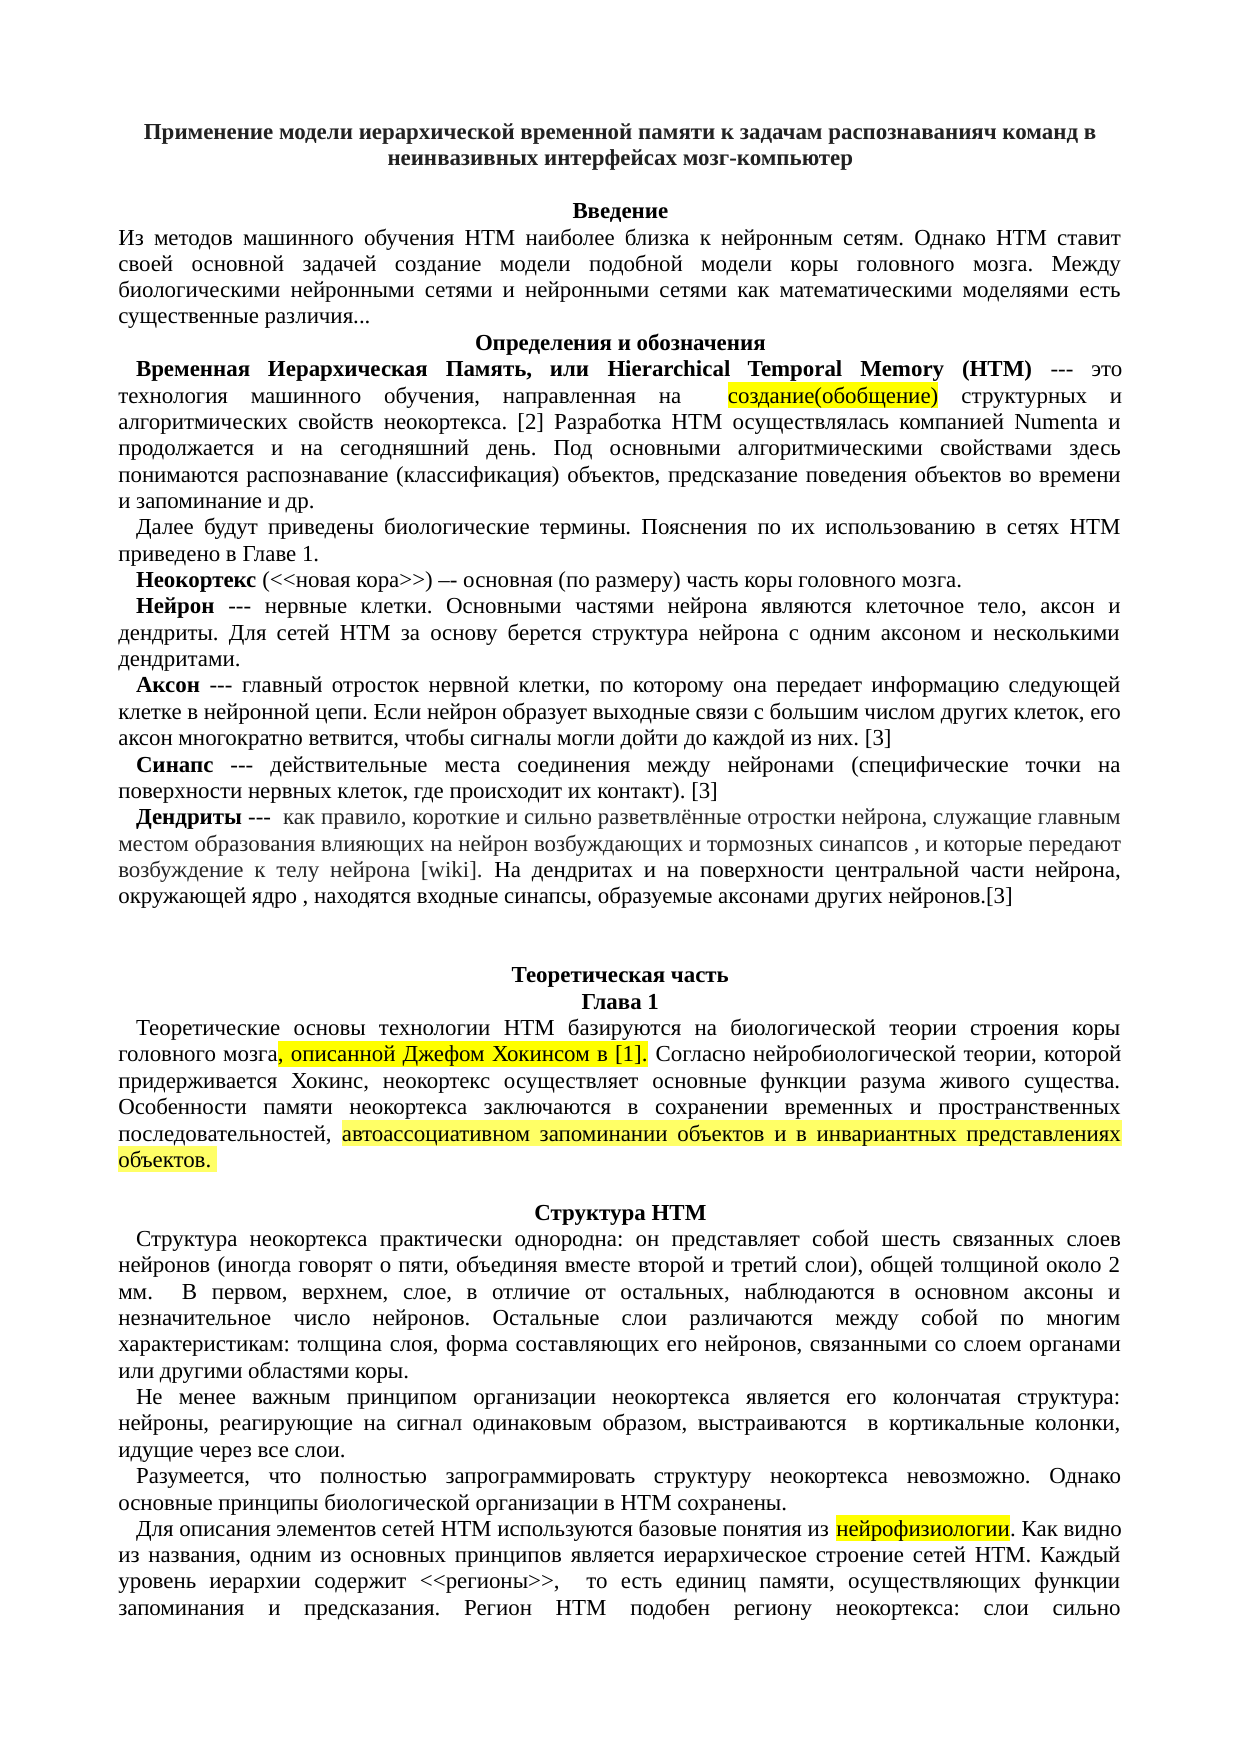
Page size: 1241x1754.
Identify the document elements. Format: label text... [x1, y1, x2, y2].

text Теоретическая часть [118, 961, 1122, 988]
text Временная Иерархическая Память, или Hierarchical Temporal Memory (HTM) --- это технология машинного обучения, направленная на создание(обобщение) структурных и алгоритмических свойств неокортекса. [2] Разработка HTM осуществлялась компанией Numenta и продолжается и на сегодняшний день. Под основными алгоритмическими свойствами здесь понимаются распознавание (классификация) объектов, предсказание поведения объектов во времени и запоминание и др. [118, 355, 1122, 513]
text Нейрон --- нервные клетки. Основными частями нейрона являются клеточное тело, аксон и дендриты. Для сетей HTM за основу берется структура нейрона с одним аксоном и несколькими дендритами. [118, 592, 1122, 672]
text Определения и обозначения [118, 329, 1122, 355]
text Синапс --- действительные места соединения между нейронами (специфические точки на поверхности нервных клеток, где происходит их контакт). [3] [118, 751, 1122, 803]
text Дендриты --- как правило, короткие и сильно разветвлённые отростки нейрона, служащие главным местом образования влияющих на нейрон возбуждающих и тормозных синапсов , и которые передают возбуждение к телу нейрона [wiki]. На дендритах и на поверхности центральной части нейрона, окружающей ядро , находятся входные синапсы, образуемые аксонами других нейронов.[3] [118, 803, 1122, 909]
text Неокортекс (<<новая кора>>) –- основная (по размеру) часть коры головного мозга. [118, 566, 1122, 592]
text Для описания элементов сетей HTM используются базовые понятия из нейрофизиологии. Как видно из названия, одним из основных принципов является иерархическое строение сетей HTM. Каждый уровень иерархии содержит <<регионы>>, то есть единиц памяти, осуществляющих функции запоминания и предсказания. Регион HTM подобен региону неокортекса: слои сильно [118, 1515, 1122, 1620]
text Разумеется, что полностью запрограммировать структуру неокортекса невозможно. Однако основные принципы биологической организации в HTM сохранены. [118, 1462, 1122, 1515]
text Применение модели иерархической временной памяти к задачам распознаванияч команд в неинвазивных интерфейсах мозг-компьютер [118, 118, 1122, 171]
text Глава 1 [118, 988, 1122, 1014]
text Структура неокортекса практически однородна: он представляет собой шесть связанных слоев нейронов (иногда говорят о пяти, объединяя вместе второй и третий слои), общей толщиной около 2 мм. В первом, верхнем, слое, в отличие от остальных, наблюдаются в основном аксоны и незначительное число нейронов. Остальные слои различаются между собой по многим характеристикам: толщина слоя, форма составляющих его нейронов, связанными со слоем органами или другими областями коры. [118, 1225, 1122, 1383]
text Далее будут приведены биологические термины. Пояснения по их использованию в сетях HTM приведено в Главе 1. [118, 513, 1122, 566]
text Введение [118, 197, 1122, 223]
text Структура HTM [118, 1199, 1122, 1225]
text Не менее важным принципом организации неокортекса является его колончатая структура: нейроны, реагирующие на сигнал одинаковым образом, выстраиваются в кортикальные колонки, идущие через все слои. [118, 1383, 1122, 1462]
text Из методов машинного обучения HTM наиболее близка к нейронным сетям. Однако HTM ставит своей основной задачей создание модели подобной модели коры головного мозга. Между биологическими нейронными сетями и нейронными сетями как математическими моделяями есть существенные различия... [118, 223, 1122, 329]
text Аксон --- главный отросток нервной клетки, по которому она передает информацию следующей клетке в нейронной цепи. Если нейрон образует выходные связи с большим числом других клеток, его аксон многократно ветвится, чтобы сигналы могли дойти до каждой из них. [3] [118, 672, 1122, 751]
text Теоретические основы технологии HTM базируются на биологической теории строения коры головного мозга, описанной Джефом Хокинсом в [1]. Согласно нейробиологической теории, которой придерживается Хокинс, неокортекс осуществляет основные функции разума живого существа. Особенности памяти неокортекса заключаются в сохранении временных и пространственных последовательностей, автоассоциативном запоминании объектов и в инвариантных представлениях объектов. [118, 1014, 1122, 1172]
